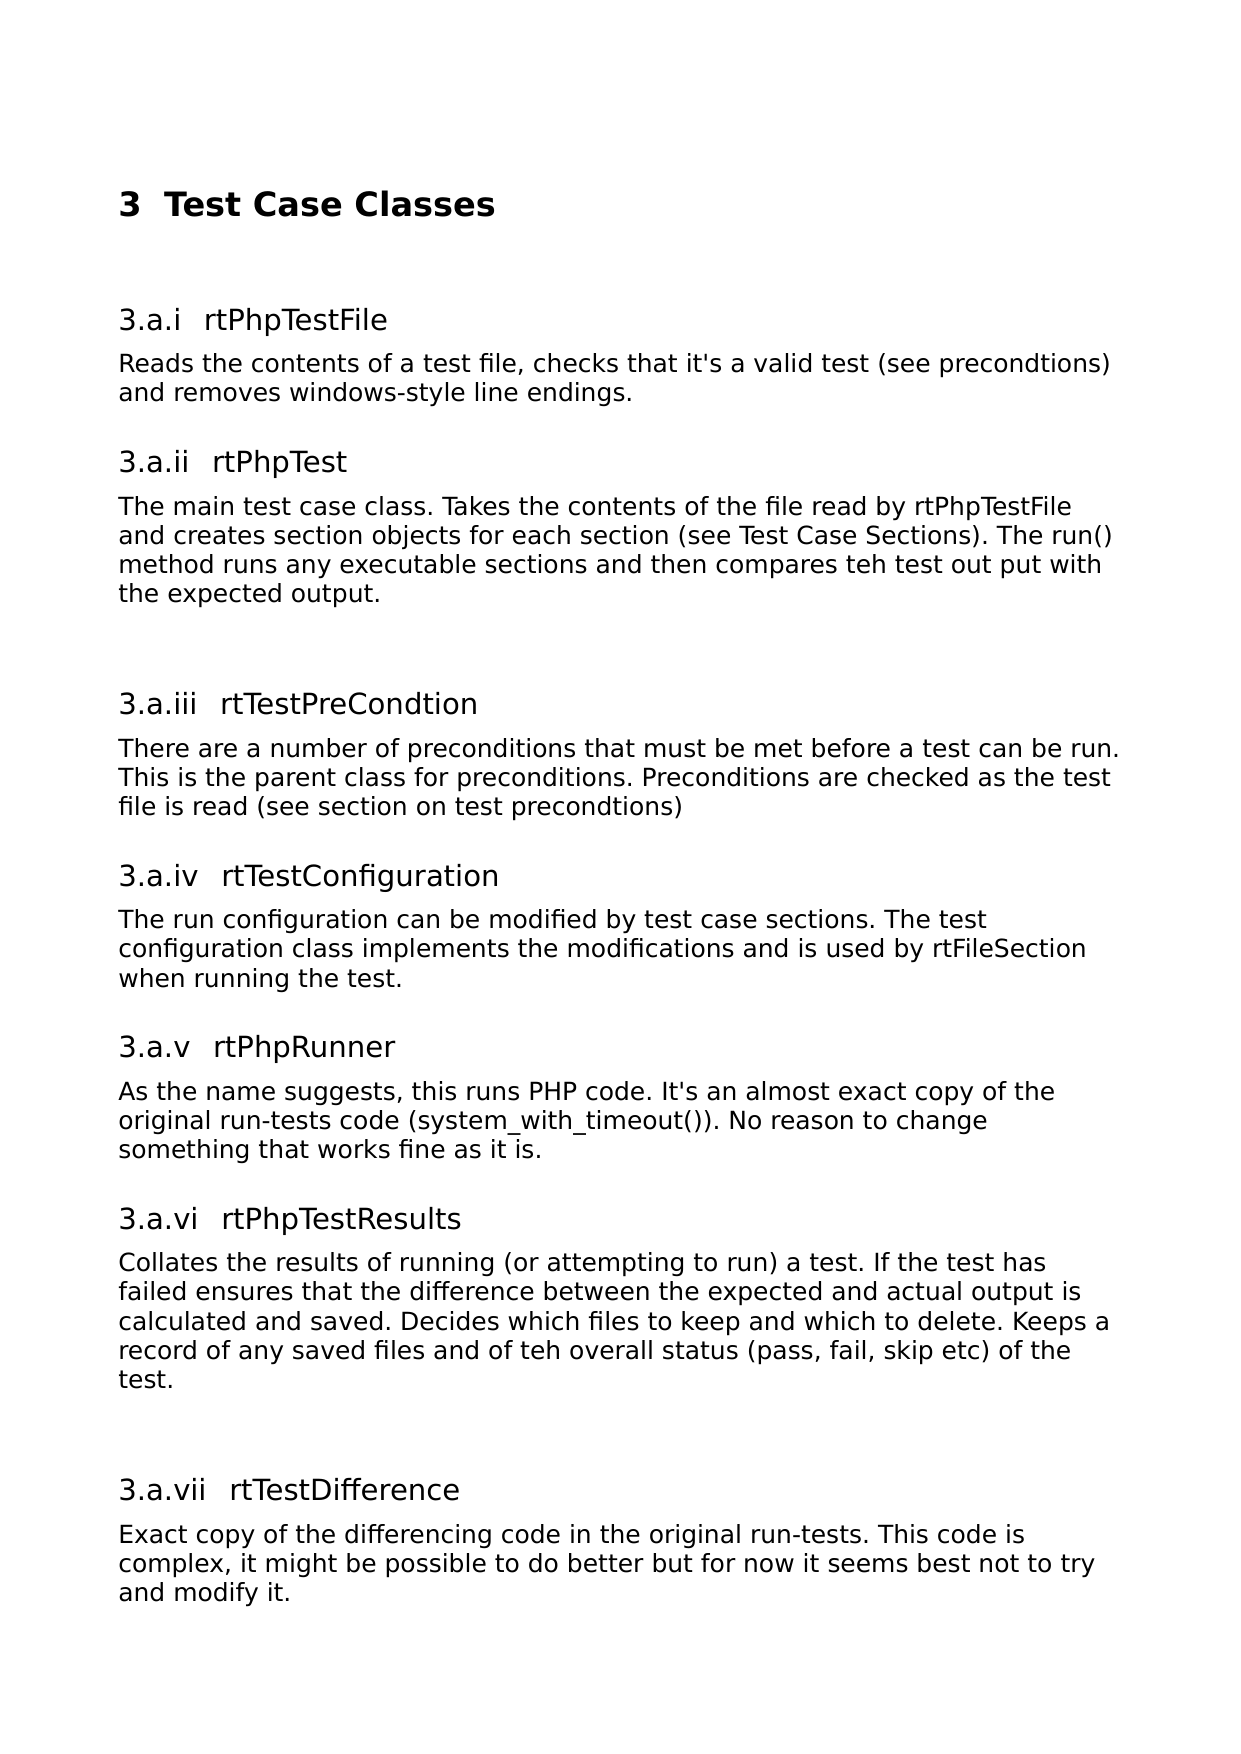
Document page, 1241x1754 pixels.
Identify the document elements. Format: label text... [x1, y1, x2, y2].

text There are a number of preconditions that must be met before a test can be run. This is the parent class for preconditions. Preconditions are checked as the test file is read (see section on test precondtions) [118, 734, 1122, 822]
text As the name suggests, this runs PHP code. It's an almost exact copy of the original run-tests code (system_with_timeout()). No reason to change something that works fine as it is. [118, 1077, 1122, 1164]
subtitle rtTestDifference [118, 1473, 1122, 1507]
text Reads the contents of a test file, checks that it's a valid test (see precondtions) and removes windows-style line endings. [118, 349, 1122, 408]
subtitle rtPhpTestResults [118, 1202, 1122, 1236]
text The run configuration can be modified by test case sections. The test configuration class implements the modifications and is used by rtFileSection when running the test. [118, 906, 1122, 993]
subtitle rtPhpRunner [118, 1031, 1122, 1064]
subtitle rtTestConfiguration [118, 859, 1122, 893]
subtitle rtPhpTest [118, 445, 1122, 479]
subtitle rtTestPreCondtion [118, 688, 1122, 722]
subtitle rtPhpTestFile [118, 303, 1122, 337]
text The main test case class. Takes the contents of the file read by rtPhpTestFile and creates section objects for each section (see Test Case Sections). The run() method runs any executable sections and then compares teh test out put with the expected output. [118, 492, 1122, 608]
text Collates the results of running (or attempting to run) a test. If the test has failed ensures that the difference between the expected and actual output is calculated and saved. Decides which files to keep and which to delete. Keeps a record of any saved files and of teh overall status (pass, fail, skip etc) of the test. [118, 1248, 1122, 1394]
text Exact copy of the differencing code in the original run-tests. This code is complex, it might be possible to do better but for now it seems best not to try and modify it. [118, 1520, 1122, 1607]
subtitle Test Case Classes [118, 185, 1122, 224]
